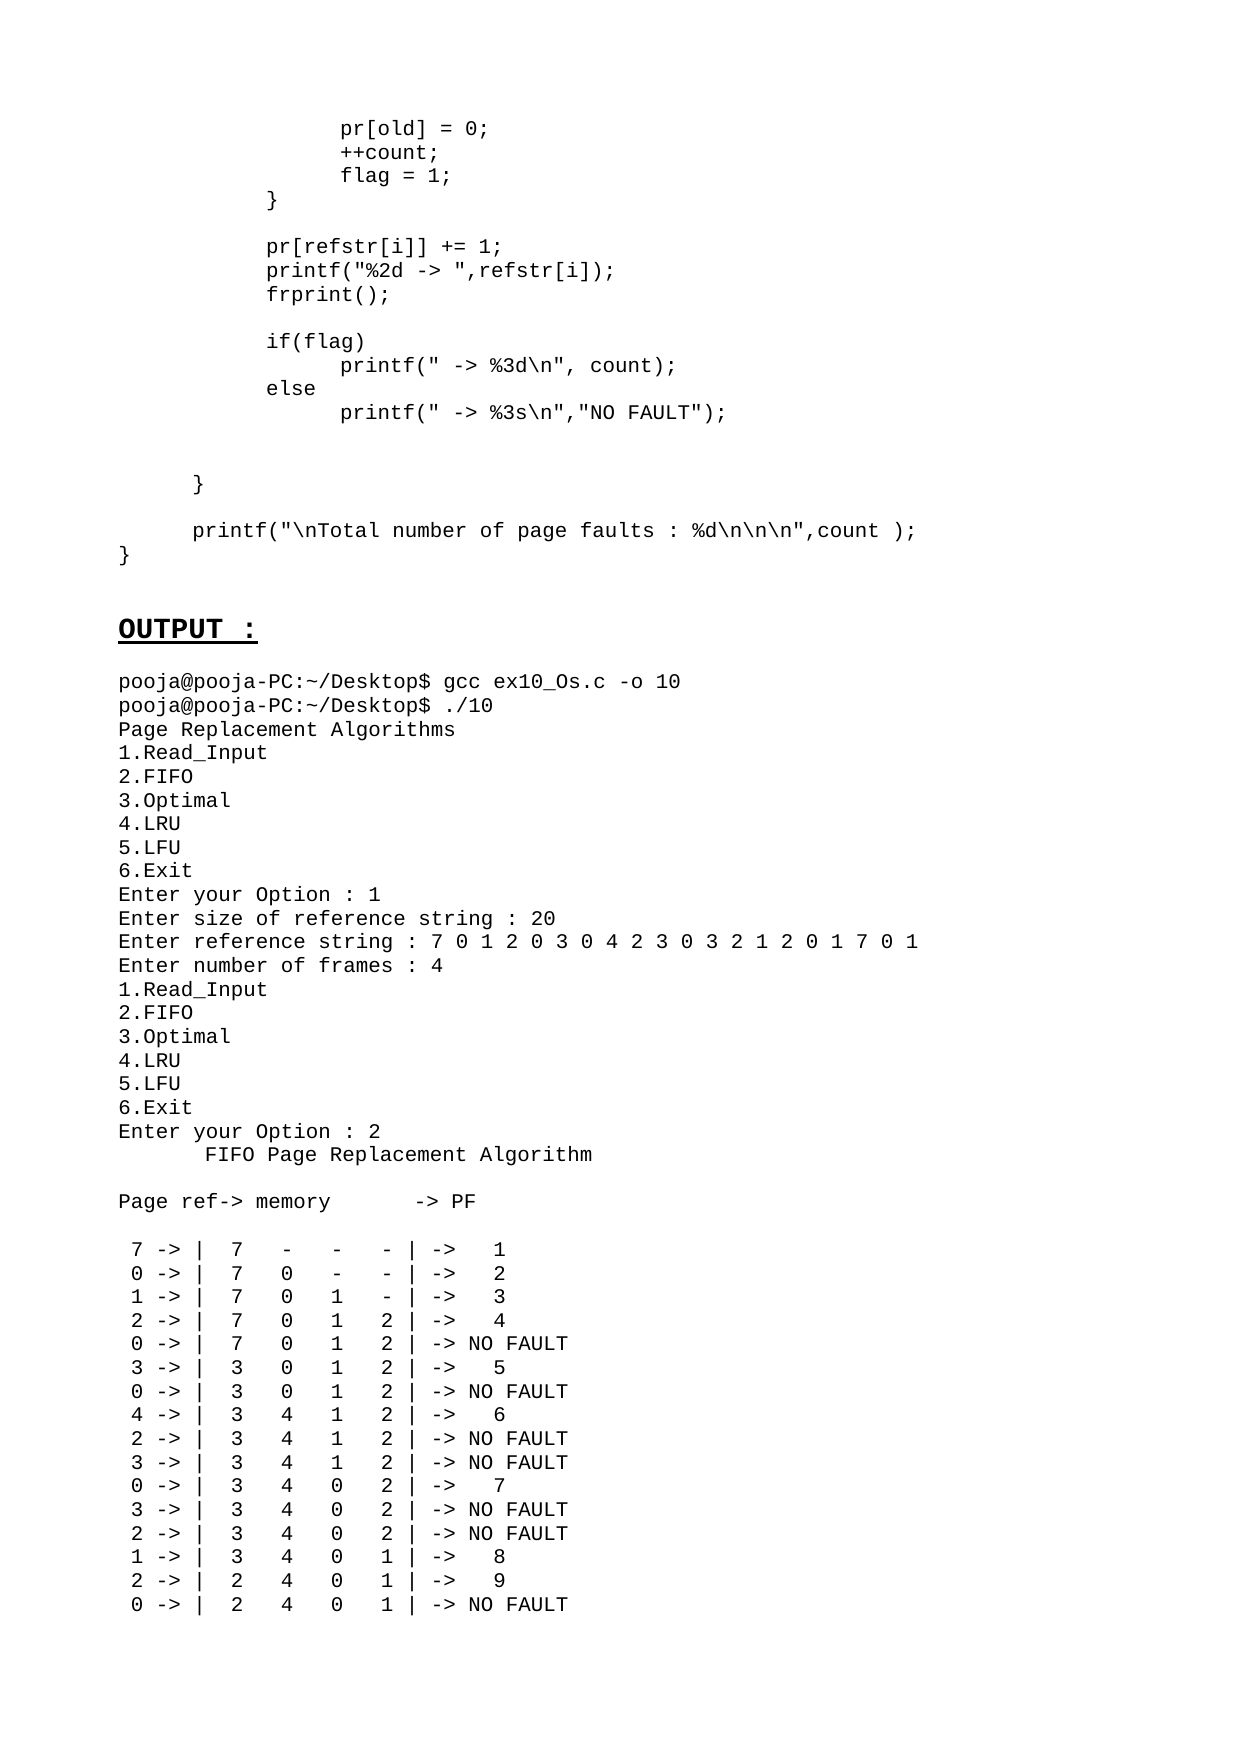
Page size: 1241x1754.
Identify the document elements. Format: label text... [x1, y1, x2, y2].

text 3.Optimal [118, 789, 1122, 813]
text OUTPUT : [118, 615, 1122, 648]
text 4.LRU [118, 813, 1122, 837]
text 5.LFU [118, 1073, 1122, 1097]
text 0 -> | 7 0 1 2 | -> NO FAULT [118, 1333, 1122, 1357]
text Enter your Option : 1 [118, 884, 1122, 908]
text } [118, 189, 1122, 213]
text Enter reference string : 7 0 1 2 0 3 0 4 2 3 0 3 2 1 2 0 1 7 0 1 [118, 931, 1122, 955]
text 4.LRU [118, 1050, 1122, 1073]
text if(flag) [118, 331, 1122, 354]
text Page ref-> memory -> PF [118, 1192, 1122, 1215]
text 3.Optimal [118, 1026, 1122, 1050]
text 2.FIFO [118, 1002, 1122, 1026]
text pr[refstr[i]] += 1; [118, 236, 1122, 260]
text printf(" -> %3s\n","NO FAULT"); [118, 402, 1122, 426]
text 1 -> | 3 4 0 1 | -> 8 [118, 1546, 1122, 1570]
text 0 -> | 3 4 0 2 | -> 7 [118, 1475, 1122, 1499]
text 4 -> | 3 4 1 2 | -> 6 [118, 1404, 1122, 1428]
text Enter number of frames : 4 [118, 955, 1122, 979]
text printf("\nTotal number of page faults : %d\n\n\n",count ); [118, 520, 1122, 544]
text 2 -> | 2 4 0 1 | -> 9 [118, 1570, 1122, 1593]
text 1.Read_Input [118, 979, 1122, 1002]
text 3 -> | 3 4 1 2 | -> NO FAULT [118, 1452, 1122, 1475]
text printf(" -> %3d\n", count); [118, 354, 1122, 378]
text Enter your Option : 2 [118, 1121, 1122, 1144]
text } [118, 473, 1122, 496]
text pooja@pooja-PC:~/Desktop$ gcc ex10_Os.c -o 10 [118, 671, 1122, 695]
text 2.FIFO [118, 766, 1122, 789]
text 6.Exit [118, 861, 1122, 884]
text 2 -> | 7 0 1 2 | -> 4 [118, 1310, 1122, 1333]
text 2 -> | 3 4 0 2 | -> NO FAULT [118, 1523, 1122, 1546]
text 0 -> | 7 0 - - | -> 2 [118, 1262, 1122, 1286]
text 3 -> | 3 0 1 2 | -> 5 [118, 1357, 1122, 1381]
text pooja@pooja-PC:~/Desktop$ ./10 [118, 695, 1122, 719]
text 1 -> | 7 0 1 - | -> 3 [118, 1286, 1122, 1310]
text 1.Read_Input [118, 742, 1122, 766]
text 7 -> | 7 - - - | -> 1 [118, 1239, 1122, 1262]
text flag = 1; [118, 165, 1122, 189]
text } [118, 544, 1122, 567]
text 0 -> | 2 4 0 1 | -> NO FAULT [118, 1593, 1122, 1617]
text 2 -> | 3 4 1 2 | -> NO FAULT [118, 1428, 1122, 1452]
text Page Replacement Algorithms [118, 719, 1122, 742]
text 5.LFU [118, 837, 1122, 861]
text pr[old] = 0; [118, 118, 1122, 142]
text 6.Exit [118, 1097, 1122, 1121]
text 3 -> | 3 4 0 2 | -> NO FAULT [118, 1499, 1122, 1523]
text frprint(); [118, 284, 1122, 307]
text else [118, 378, 1122, 402]
text 0 -> | 3 0 1 2 | -> NO FAULT [118, 1381, 1122, 1404]
text ++count; [118, 142, 1122, 165]
text FIFO Page Replacement Algorithm [118, 1144, 1122, 1168]
text Enter size of reference string : 20 [118, 908, 1122, 931]
text printf("%2d -> ",refstr[i]); [118, 260, 1122, 284]
